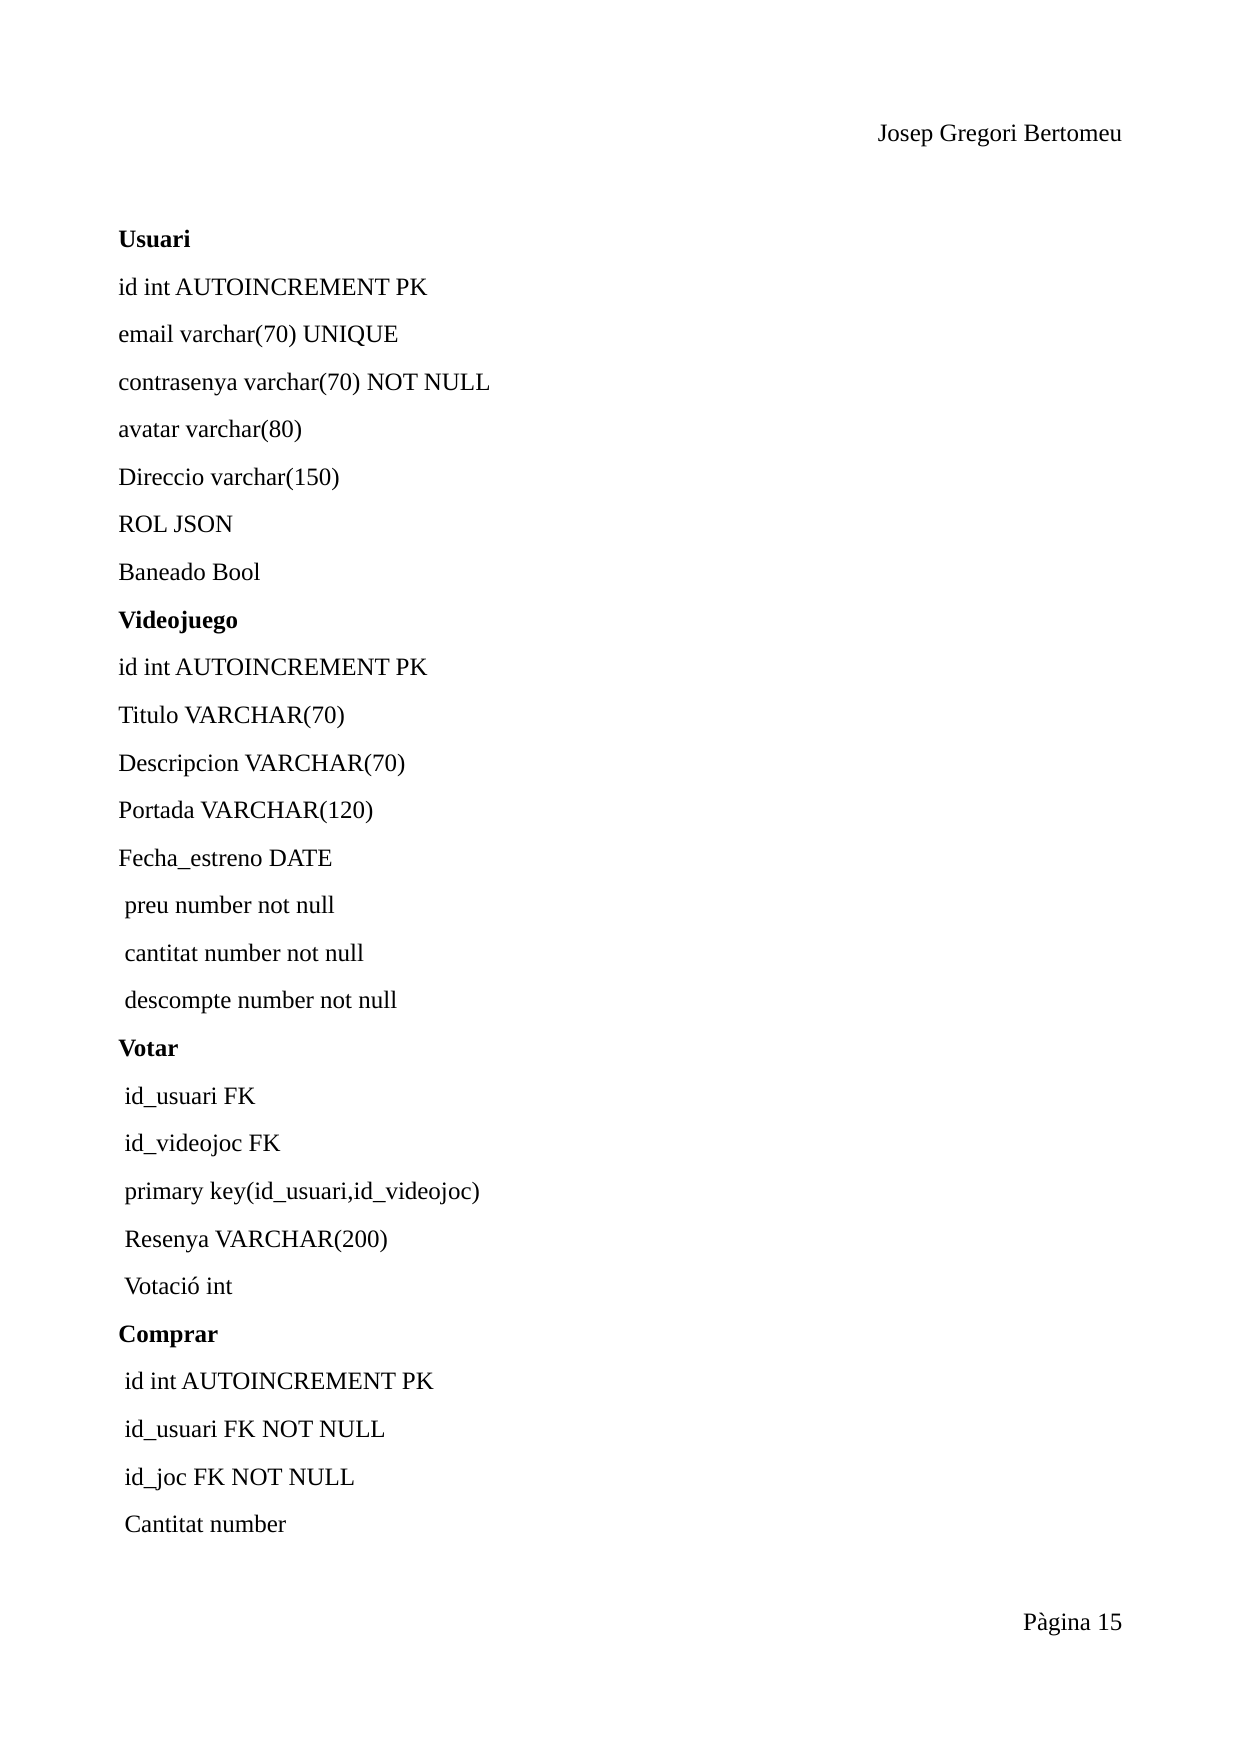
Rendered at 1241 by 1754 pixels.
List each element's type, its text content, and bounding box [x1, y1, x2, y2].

text id int AUTOINCREMENT PK [118, 1366, 1122, 1395]
text avatar varchar(80) [118, 414, 1122, 443]
text id_usuari FK [118, 1081, 1122, 1109]
text contrasenya varchar(70) NOT NULL [118, 367, 1122, 396]
text Portada VARCHAR(120) [118, 795, 1122, 824]
text id_videojoc FK [118, 1128, 1122, 1157]
text Videojuego [118, 605, 1122, 633]
text email varchar(70) UNIQUE [118, 319, 1122, 348]
text Votar [118, 1033, 1122, 1062]
text id int AUTOINCREMENT PK [118, 272, 1122, 300]
text Titulo VARCHAR(70) [118, 700, 1122, 729]
text Resenya VARCHAR(200) [118, 1224, 1122, 1252]
text Baneado Bool [118, 557, 1122, 586]
text preu number not null [118, 890, 1122, 919]
text Comprar [118, 1319, 1122, 1348]
text Votació int [118, 1271, 1122, 1300]
text Descripcion VARCHAR(70) [118, 748, 1122, 776]
text primary key(id_usuari,id_videojoc) [118, 1176, 1122, 1205]
text cantitat number not null [118, 938, 1122, 967]
text ROL JSON [118, 509, 1122, 538]
text descompte number not null [118, 986, 1122, 1014]
text Fecha_estreno DATE [118, 843, 1122, 872]
text Direccio varchar(150) [118, 462, 1122, 491]
text id_usuari FK NOT NULL [118, 1414, 1122, 1443]
text id_joc FK NOT NULL [118, 1462, 1122, 1490]
text id int AUTOINCREMENT PK [118, 652, 1122, 681]
text Usuari [118, 224, 1122, 253]
text Cantitat number [118, 1509, 1122, 1538]
